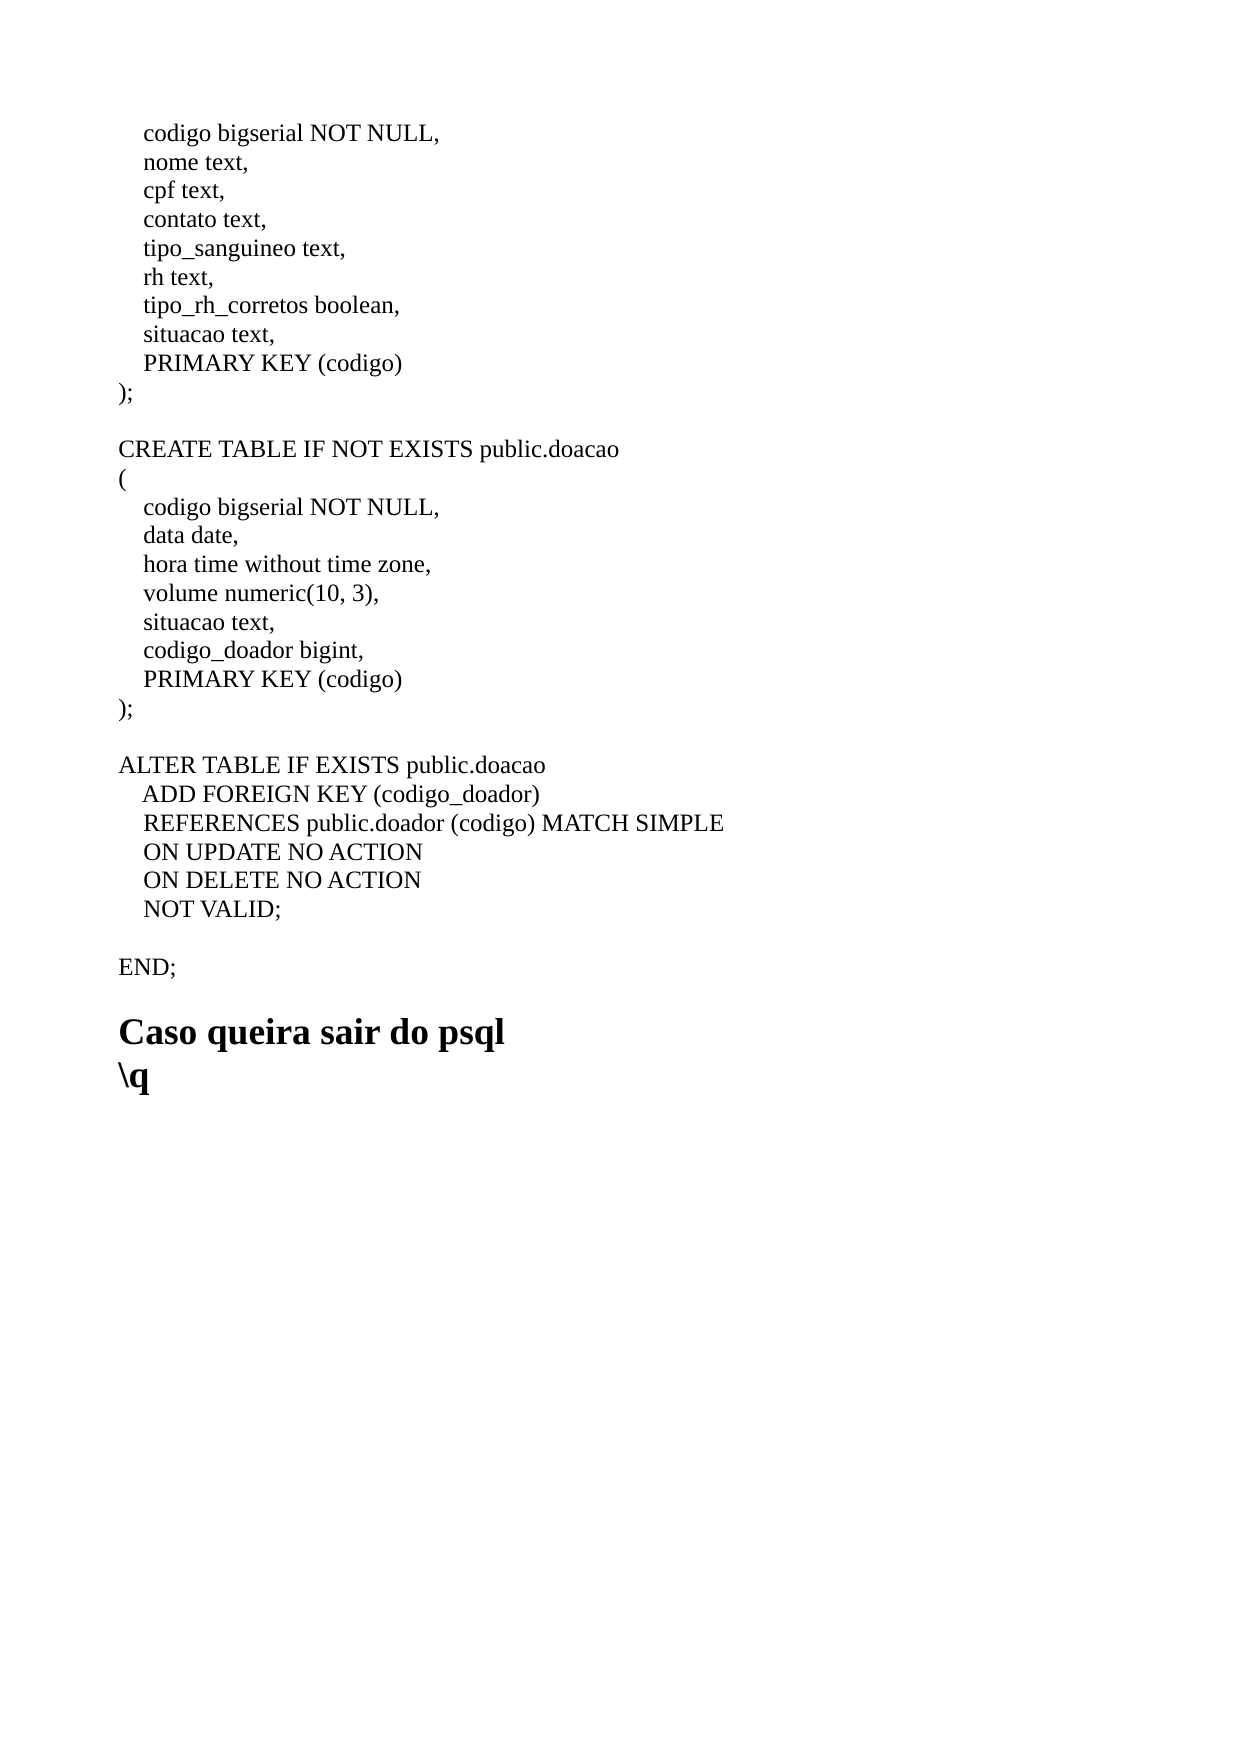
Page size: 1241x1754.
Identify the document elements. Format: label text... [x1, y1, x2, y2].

text ON DELETE NO ACTION [118, 866, 1122, 894]
text ALTER TABLE IF EXISTS public.doacao [118, 751, 1122, 779]
text PRIMARY KEY (codigo) [118, 664, 1122, 693]
text ); [118, 693, 1122, 722]
text situacao text, [118, 607, 1122, 636]
text rh text, [118, 262, 1122, 291]
text codigo bigserial NOT NULL, [118, 492, 1122, 521]
text contato text, [118, 204, 1122, 233]
text tipo_sanguineo text, [118, 233, 1122, 262]
text codigo bigserial NOT NULL, [118, 118, 1122, 147]
text cpf text, [118, 176, 1122, 204]
text CREATE TABLE IF NOT EXISTS public.doacao [118, 434, 1122, 463]
text situacao text, [118, 319, 1122, 348]
text codigo_doador bigint, [118, 636, 1122, 664]
text Caso queira sair do psql [118, 1009, 1122, 1052]
text REFERENCES public.doador (codigo) MATCH SIMPLE [118, 808, 1122, 837]
text nome text, [118, 147, 1122, 176]
text ); [118, 377, 1122, 406]
text \q [118, 1052, 1122, 1096]
text data date, [118, 521, 1122, 549]
text END; [118, 952, 1122, 981]
text ON UPDATE NO ACTION [118, 837, 1122, 866]
text volume numeric(10, 3), [118, 578, 1122, 607]
text ADD FOREIGN KEY (codigo_doador) [118, 779, 1122, 808]
text tipo_rh_corretos boolean, [118, 291, 1122, 319]
text ( [118, 463, 1122, 492]
text NOT VALID; [118, 894, 1122, 923]
text PRIMARY KEY (codigo) [118, 348, 1122, 377]
text hora time without time zone, [118, 549, 1122, 578]
